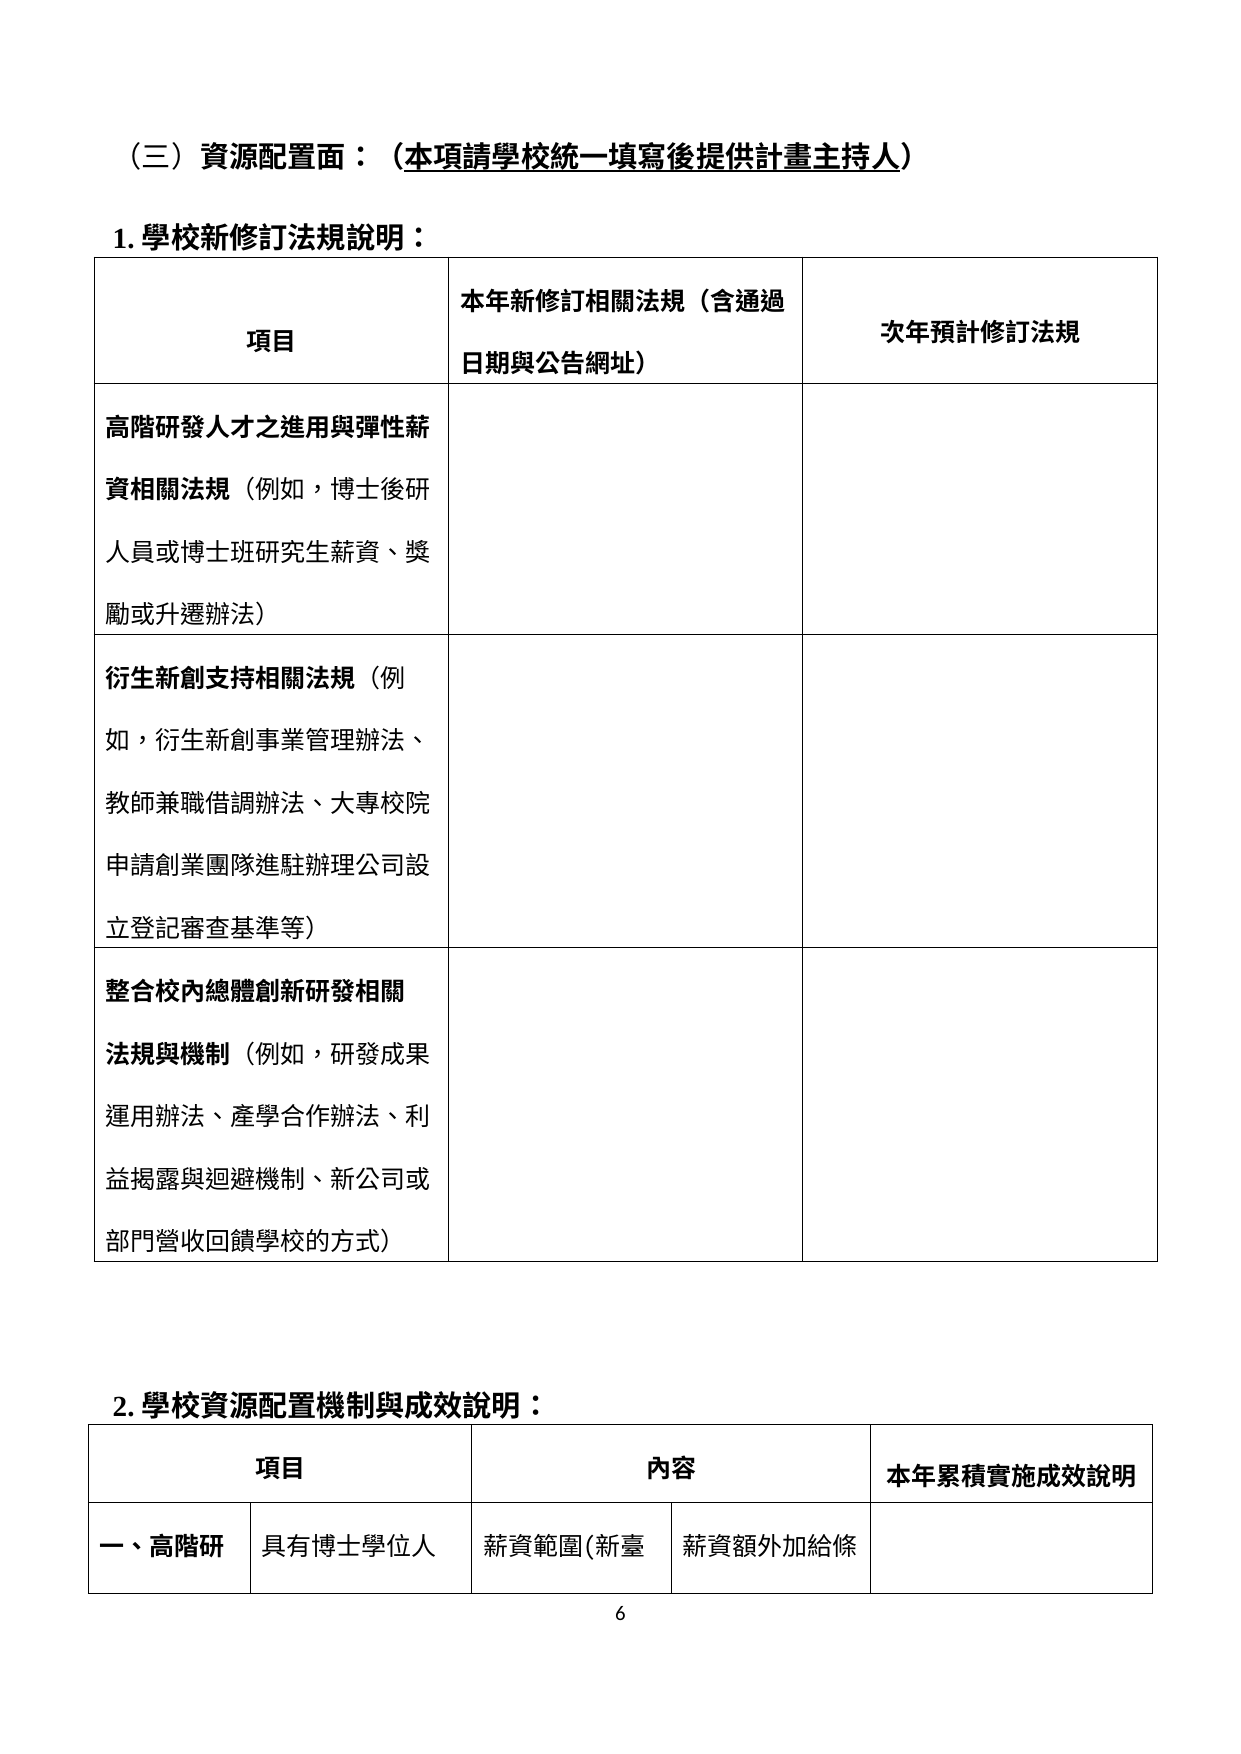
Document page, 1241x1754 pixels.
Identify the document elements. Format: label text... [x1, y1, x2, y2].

table_header 項目 [95, 258, 448, 383]
text （三）資源配置面：（本項請學校統一填寫後提供計畫主持人） [112, 113, 1128, 175]
table_cell [449, 635, 802, 947]
table_header 次年預計修訂法規 [803, 258, 1157, 383]
text 2. 學校資源配置機制與成效說明： [112, 1362, 1128, 1424]
text 1. 學校新修訂法規說明： [112, 194, 1128, 257]
table_header 本年新修訂相關法規（含通過日期與公告網址） [449, 258, 802, 383]
table_cell 薪資範圍(新臺 [472, 1503, 671, 1593]
table_cell [803, 384, 1157, 634]
table_cell 高階研發人才之進用與彈性薪資相關法規（例如，博士後研人員或博士班研究生薪資、獎勵或升遷辦法） [95, 384, 448, 634]
table_cell [449, 384, 802, 634]
table_cell [449, 948, 802, 1261]
table_cell 具有博士學位人 [251, 1503, 471, 1593]
table_cell 薪資額外加給條 [672, 1503, 870, 1593]
table_header 項目 [89, 1425, 471, 1502]
table_cell 一、高階研 [89, 1503, 250, 1593]
table_cell 衍生新創支持相關法規（例 如，衍生新創事業管理辦法、教師兼職借調辦法、大專校院申請創業團隊進駐辦理公司設立登記審查基準等） [95, 635, 448, 947]
table_header 內容 [472, 1425, 870, 1502]
table_cell [803, 948, 1157, 1261]
table_header 本年累積實施成效說明 [871, 1425, 1152, 1502]
table_cell [803, 635, 1157, 947]
table_cell [871, 1503, 1152, 1593]
table_cell 整合校內總體創新研發相關 法規與機制（例如，研發成果運用辦法、產學合作辦法、利益揭露與迴避機制、新公司或部門營收回饋學校的方式） [95, 948, 448, 1261]
